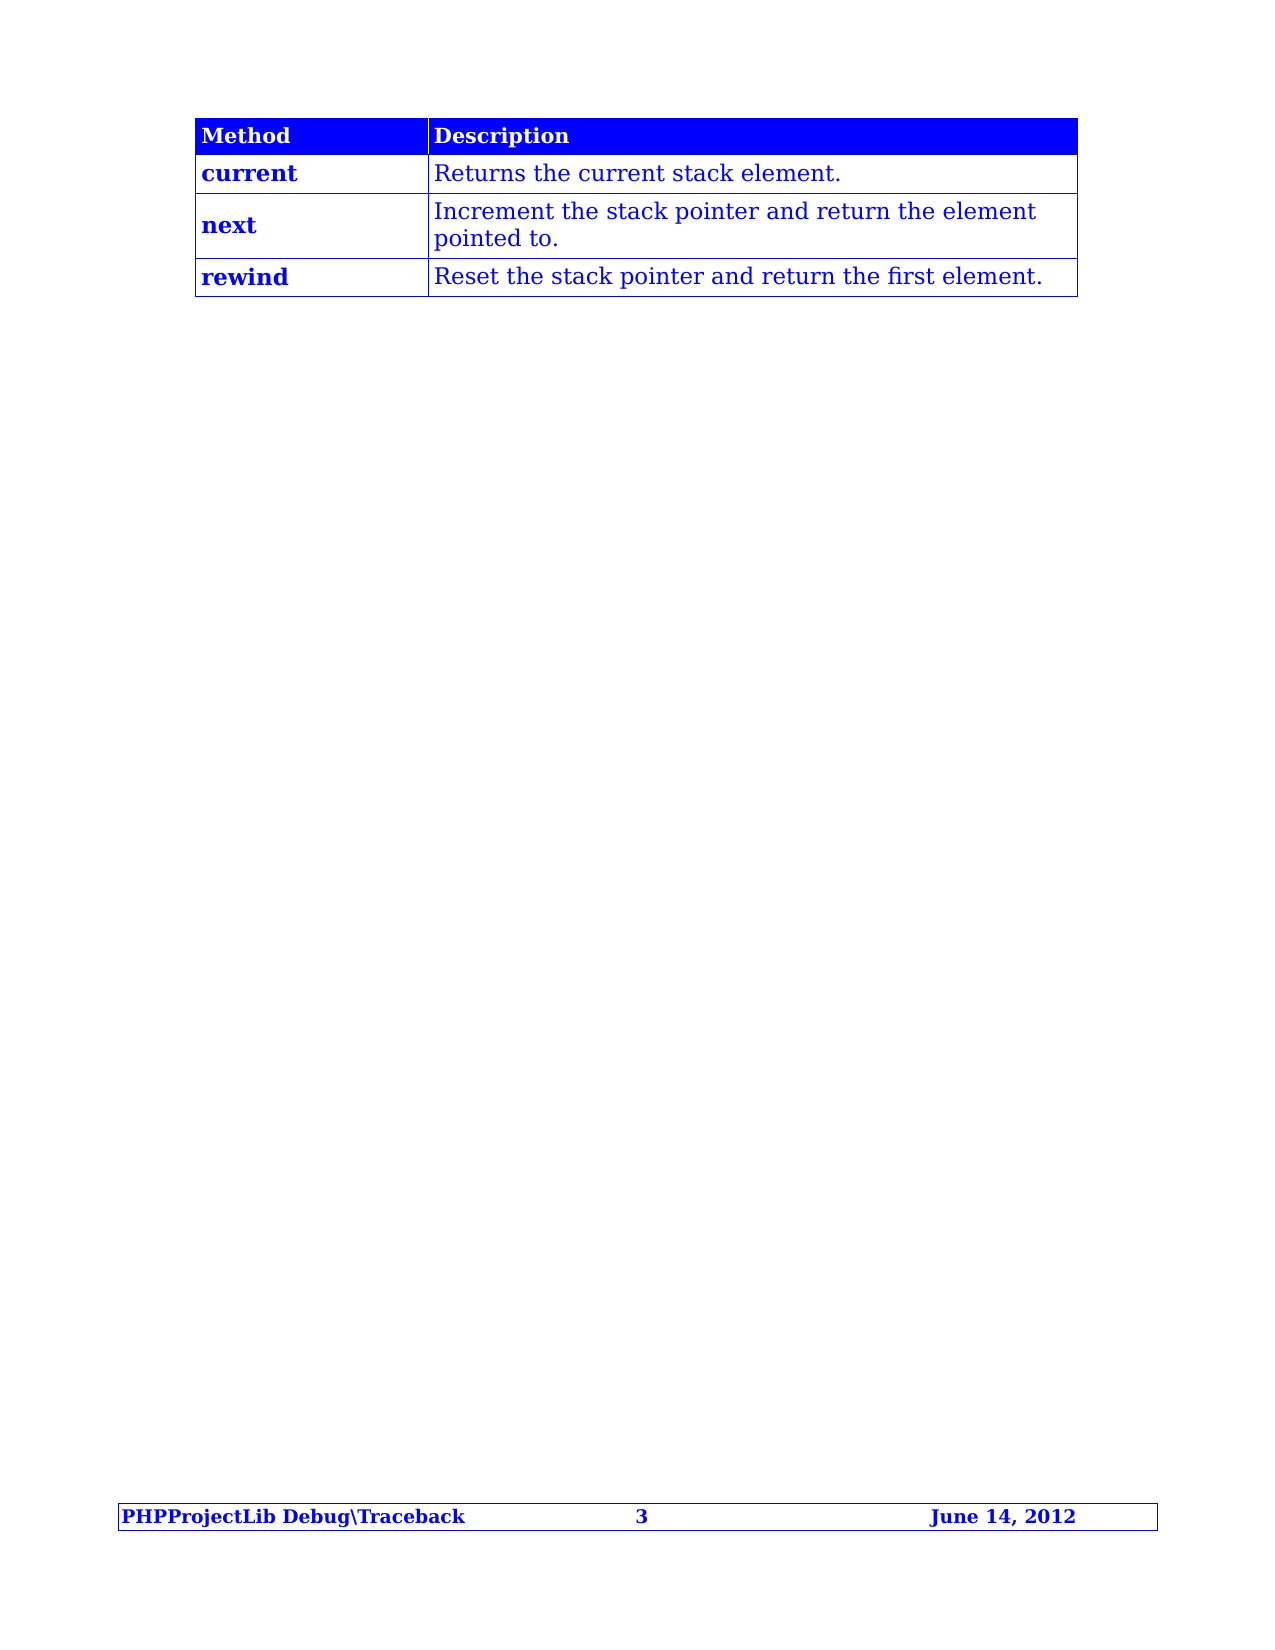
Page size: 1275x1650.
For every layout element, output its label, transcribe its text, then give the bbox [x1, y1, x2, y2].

table_cell Returns the current stack element. [429, 155, 1077, 193]
table_cell Reset the stack pointer and return the first element. [429, 259, 1077, 296]
table_cell current [196, 155, 428, 193]
table_header Description [429, 119, 1077, 154]
table_cell next [196, 194, 428, 257]
table_cell Increment the stack pointer and return the element pointed to. [429, 194, 1077, 257]
table_cell rewind [196, 259, 428, 296]
table_header Method [196, 119, 428, 154]
